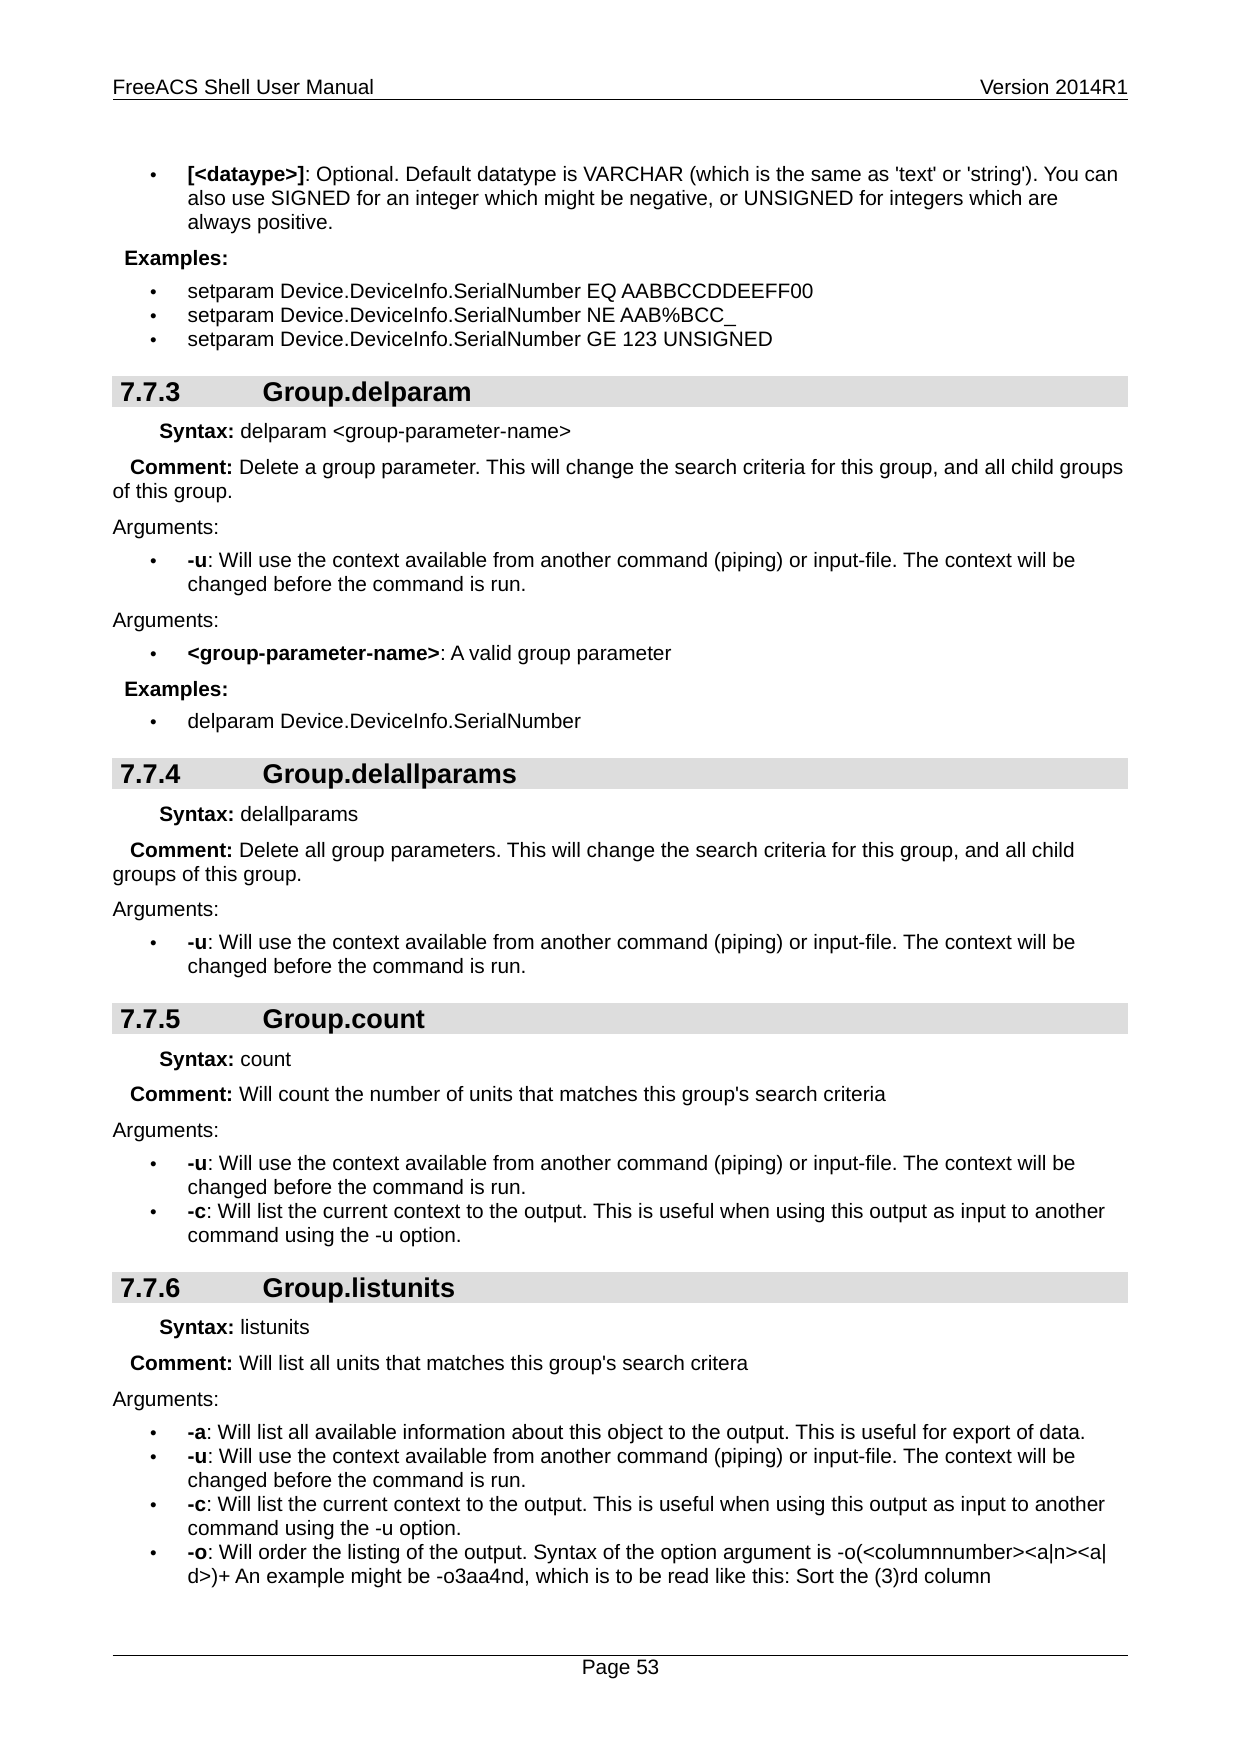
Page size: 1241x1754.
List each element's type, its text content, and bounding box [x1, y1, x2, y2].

list -a: Will list all available information about this object to the output. This is useful for export of data. [150, 1420, 1128, 1444]
list -u: Will use the context available from another command (piping) or input-file. The context will be changed before the command is run. [150, 930, 1128, 978]
list setparam Device.DeviceInfo.SerialNumber NE AAB%BCC_ [150, 303, 1128, 327]
text Comment: Delete a group parameter. This will change the search criteria for this group, and all child groups of this group. [112, 455, 1128, 503]
text Syntax: delallparams [112, 801, 1128, 825]
list -u: Will use the context available from another command (piping) or input-file. The context will be changed before the command is run. [150, 1444, 1128, 1492]
list -u: Will use the context available from another command (piping) or input-file. The context will be changed before the command is run. [150, 548, 1128, 596]
text Syntax: delparam <group-parameter-name> [112, 419, 1128, 443]
list <group-parameter-name>: A valid group parameter [150, 640, 1128, 664]
text Examples: [112, 246, 1128, 270]
list -o: Will order the listing of the output. Syntax of the option argument is -o(<columnnumber><a|n><a|d>)+ An example might be -o3aa4nd, which is to be read like this: Sort the (3)rd column [150, 1540, 1128, 1588]
list setparam Device.DeviceInfo.SerialNumber EQ AABBCCDDEEFF00 [150, 279, 1128, 303]
subtitle Group.listunits [112, 1272, 1128, 1303]
list [<dataype>]: Optional. Default datatype is VARCHAR (which is the same as 'text' or 'string'). You can also use SIGNED for an integer which might be negative, or UNSIGNED for integers which are always positive. [150, 162, 1128, 234]
text Arguments: [112, 1387, 1128, 1411]
text Arguments: [112, 515, 1128, 539]
list -c: Will list the current context to the output. This is useful when using this output as input to another command using the -u option. [150, 1199, 1128, 1247]
list -u: Will use the context available from another command (piping) or input-file. The context will be changed before the command is run. [150, 1151, 1128, 1199]
text Comment: Delete all group parameters. This will change the search criteria for this group, and all child groups of this group. [112, 837, 1128, 885]
text Syntax: listunits [112, 1315, 1128, 1339]
text Arguments: [112, 607, 1128, 631]
text Syntax: count [112, 1046, 1128, 1070]
text Comment: Will list all units that matches this group's search critera [112, 1351, 1128, 1375]
list delparam Device.DeviceInfo.SerialNumber [150, 709, 1128, 733]
text Examples: [112, 676, 1128, 700]
list setparam Device.DeviceInfo.SerialNumber GE 123 UNSIGNED [150, 327, 1128, 351]
text Arguments: [112, 897, 1128, 921]
text Arguments: [112, 1118, 1128, 1142]
subtitle Group.count [112, 1003, 1128, 1034]
list -c: Will list the current context to the output. This is useful when using this output as input to another command using the -u option. [150, 1492, 1128, 1540]
subtitle Group.delparam [112, 376, 1128, 407]
subtitle Group.delallparams [112, 758, 1128, 789]
text Comment: Will count the number of units that matches this group's search criteria [112, 1082, 1128, 1106]
